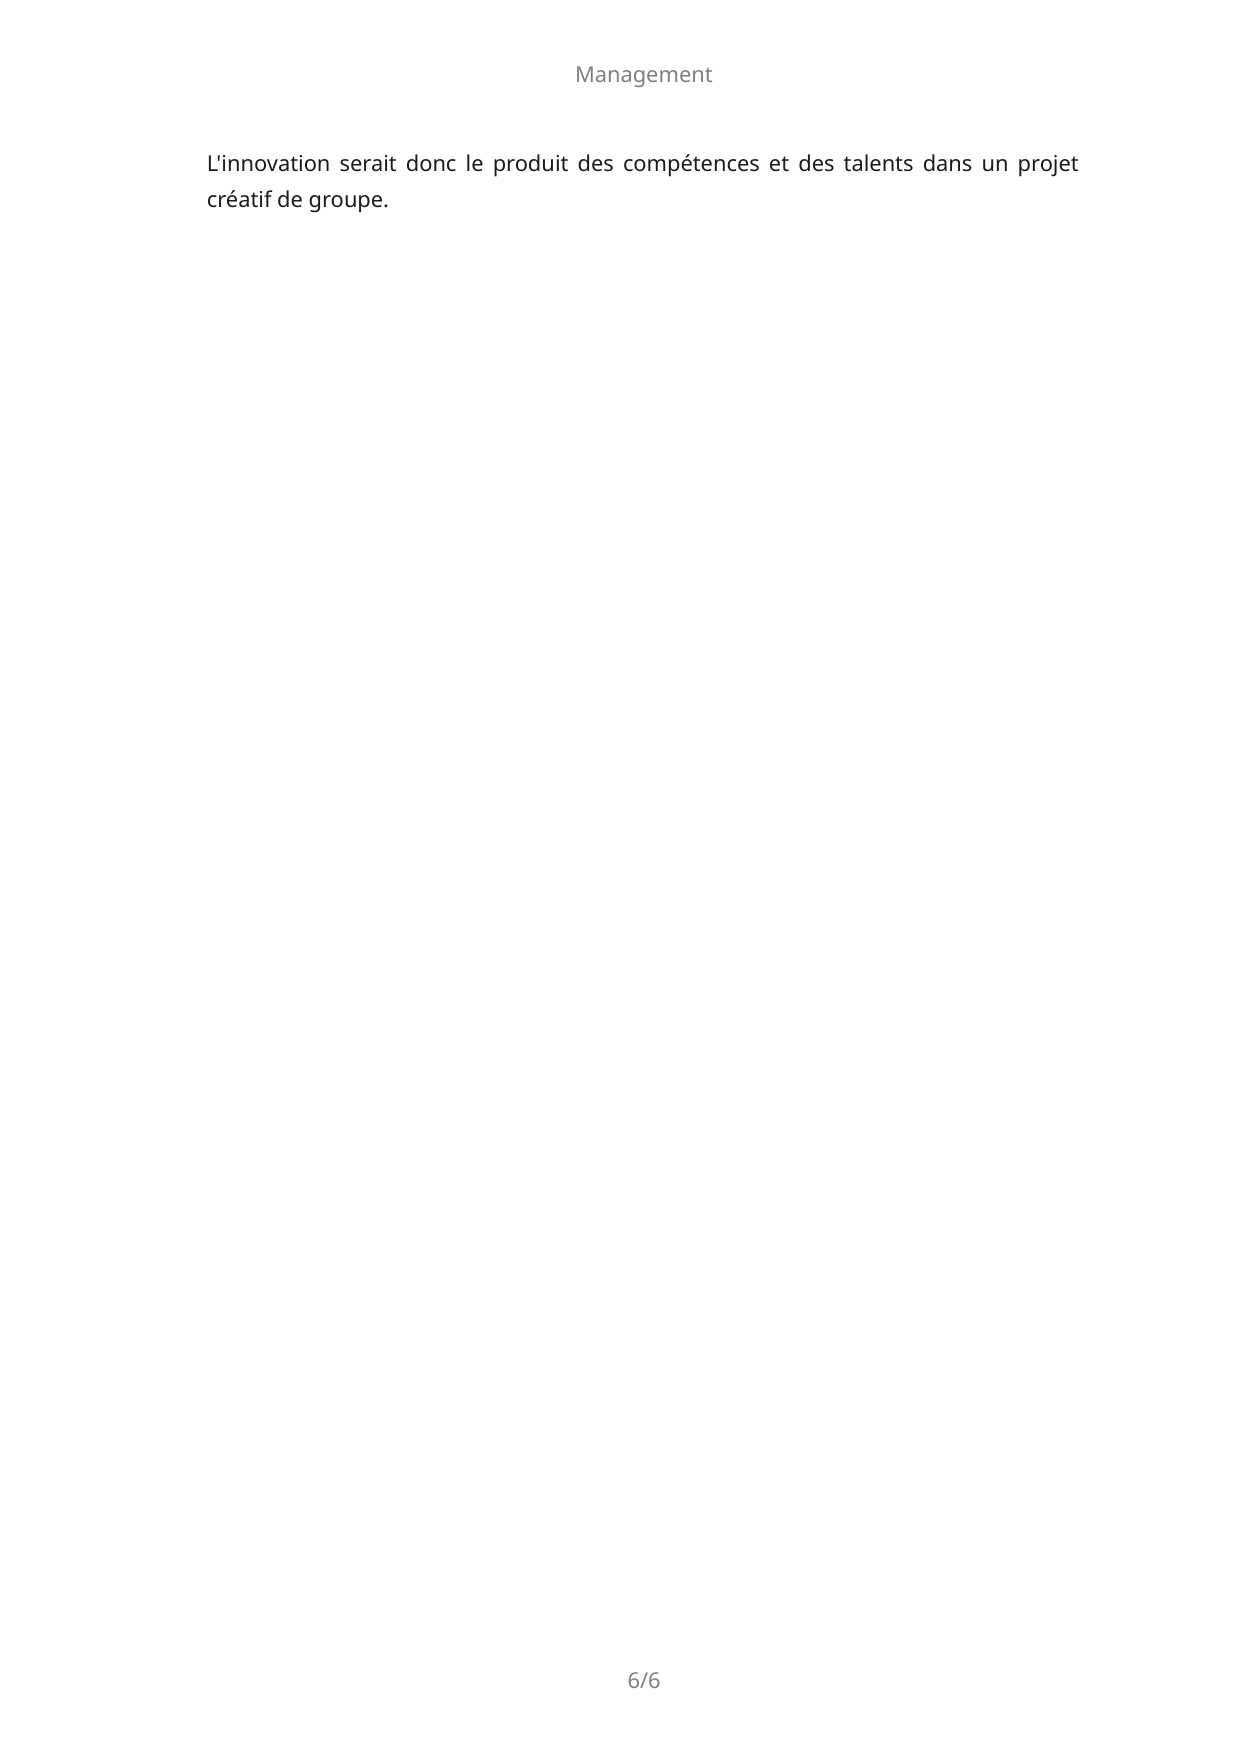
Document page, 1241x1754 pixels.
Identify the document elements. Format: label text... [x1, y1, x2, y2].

text L'innovation serait donc le produit des compétences et des talents dans un projet créatif de groupe. [207, 148, 1081, 213]
